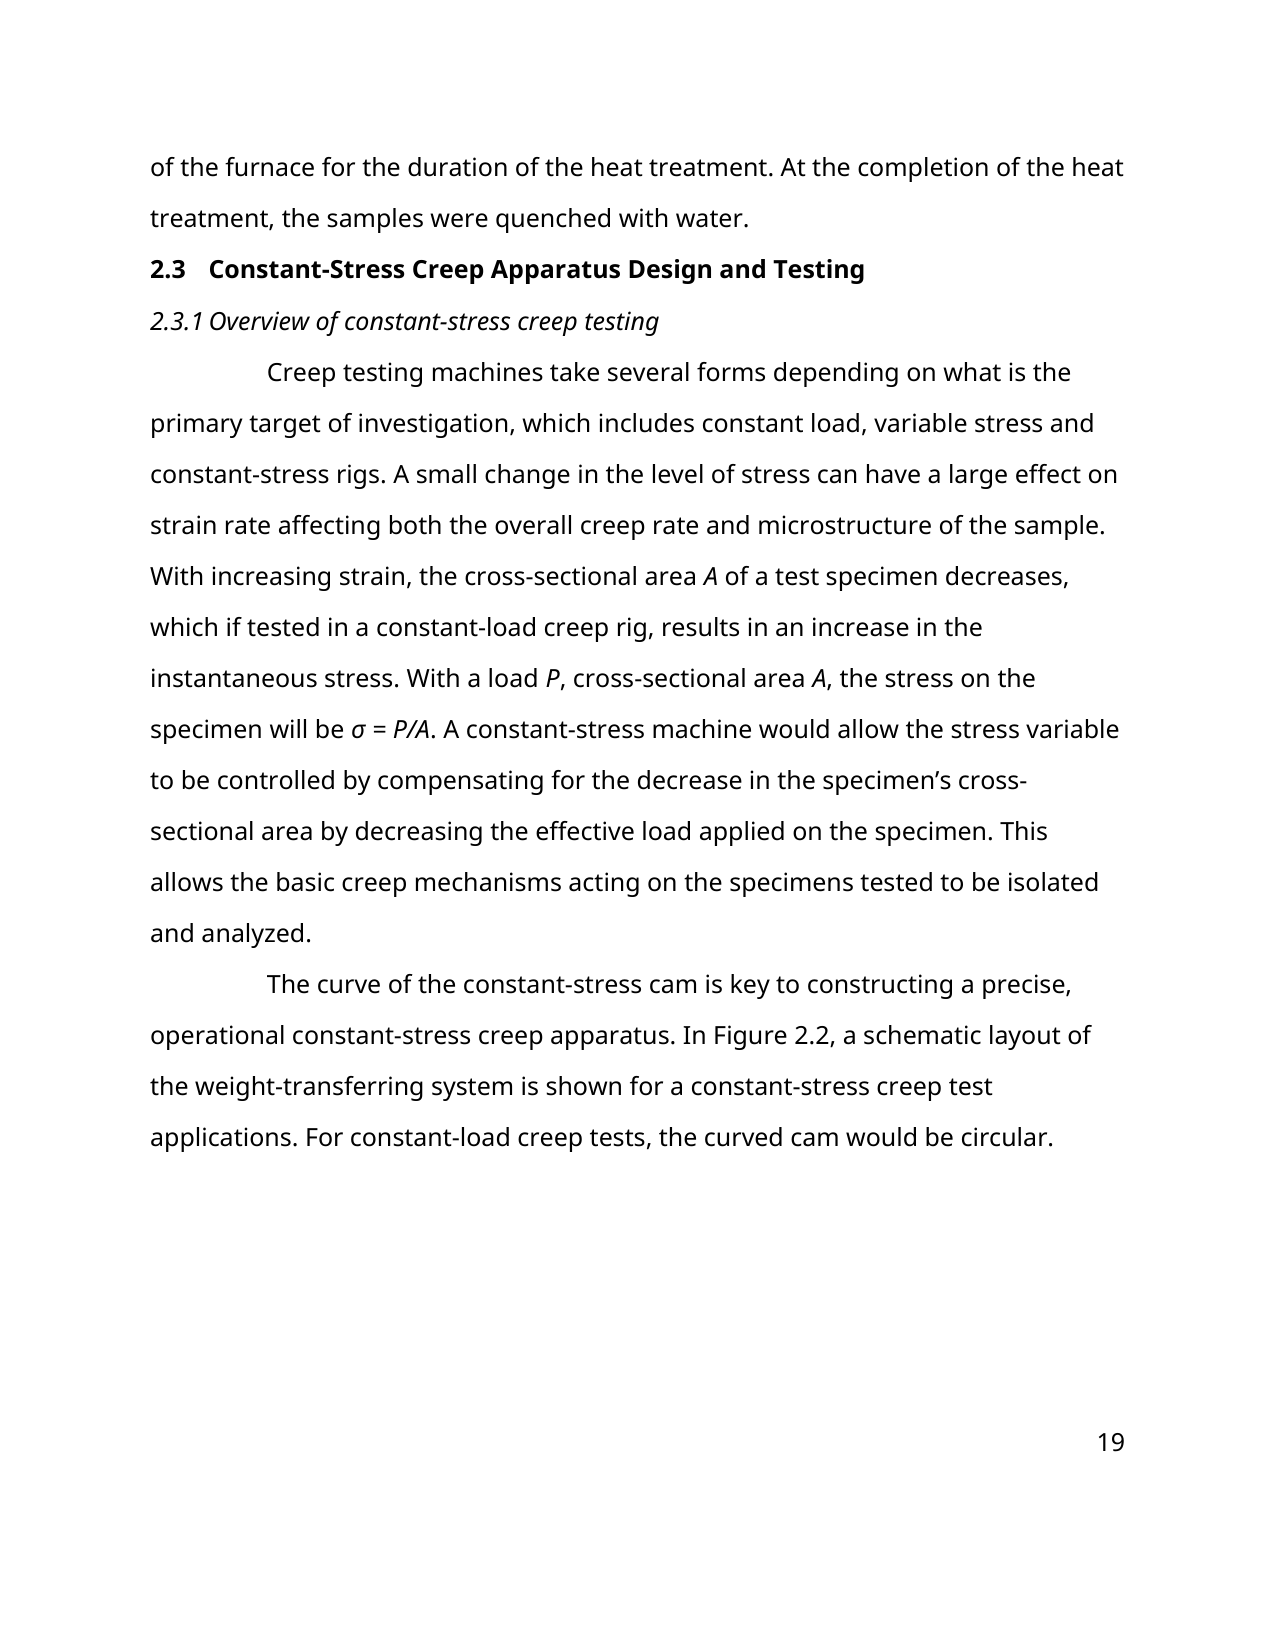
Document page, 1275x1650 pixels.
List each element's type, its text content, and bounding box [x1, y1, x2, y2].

text 2.3 Constant-Stress Creep Apparatus Design and Testing [150, 252, 1125, 286]
text The curve of the constant-stress cam is key to constructing a precise, operational constant-stress creep apparatus. In Figure 2.2, a schematic layout of the weight-transferring system is shown for a constant-stress creep test applications. For constant-load creep tests, the curved cam would be circular. [150, 967, 1125, 1154]
text Creep testing machines take several forms depending on what is the primary target of investigation, which includes constant load, variable stress and constant-stress rigs. A small change in the level of stress can have a large effect on strain rate affecting both the overall creep rate and microstructure of the sample. With increasing strain, the cross-sectional area A of a test specimen decreases, which if tested in a constant-load creep rig, results in an increase in the instantaneous stress. With a load P, cross-sectional area A, the stress on the specimen will be σ = P/A. A constant-stress machine would allow the stress variable to be controlled by compensating for the decrease in the specimen’s cross-sectional area by decreasing the effective load applied on the specimen. This allows the basic creep mechanisms acting on the specimens tested to be isolated and analyzed. [150, 354, 1125, 950]
text of the furnace for the duration of the heat treatment. At the completion of the heat treatment, the samples were quenched with water. [150, 150, 1125, 235]
text 2.3.1 Overview of constant-stress creep testing [150, 303, 1125, 337]
